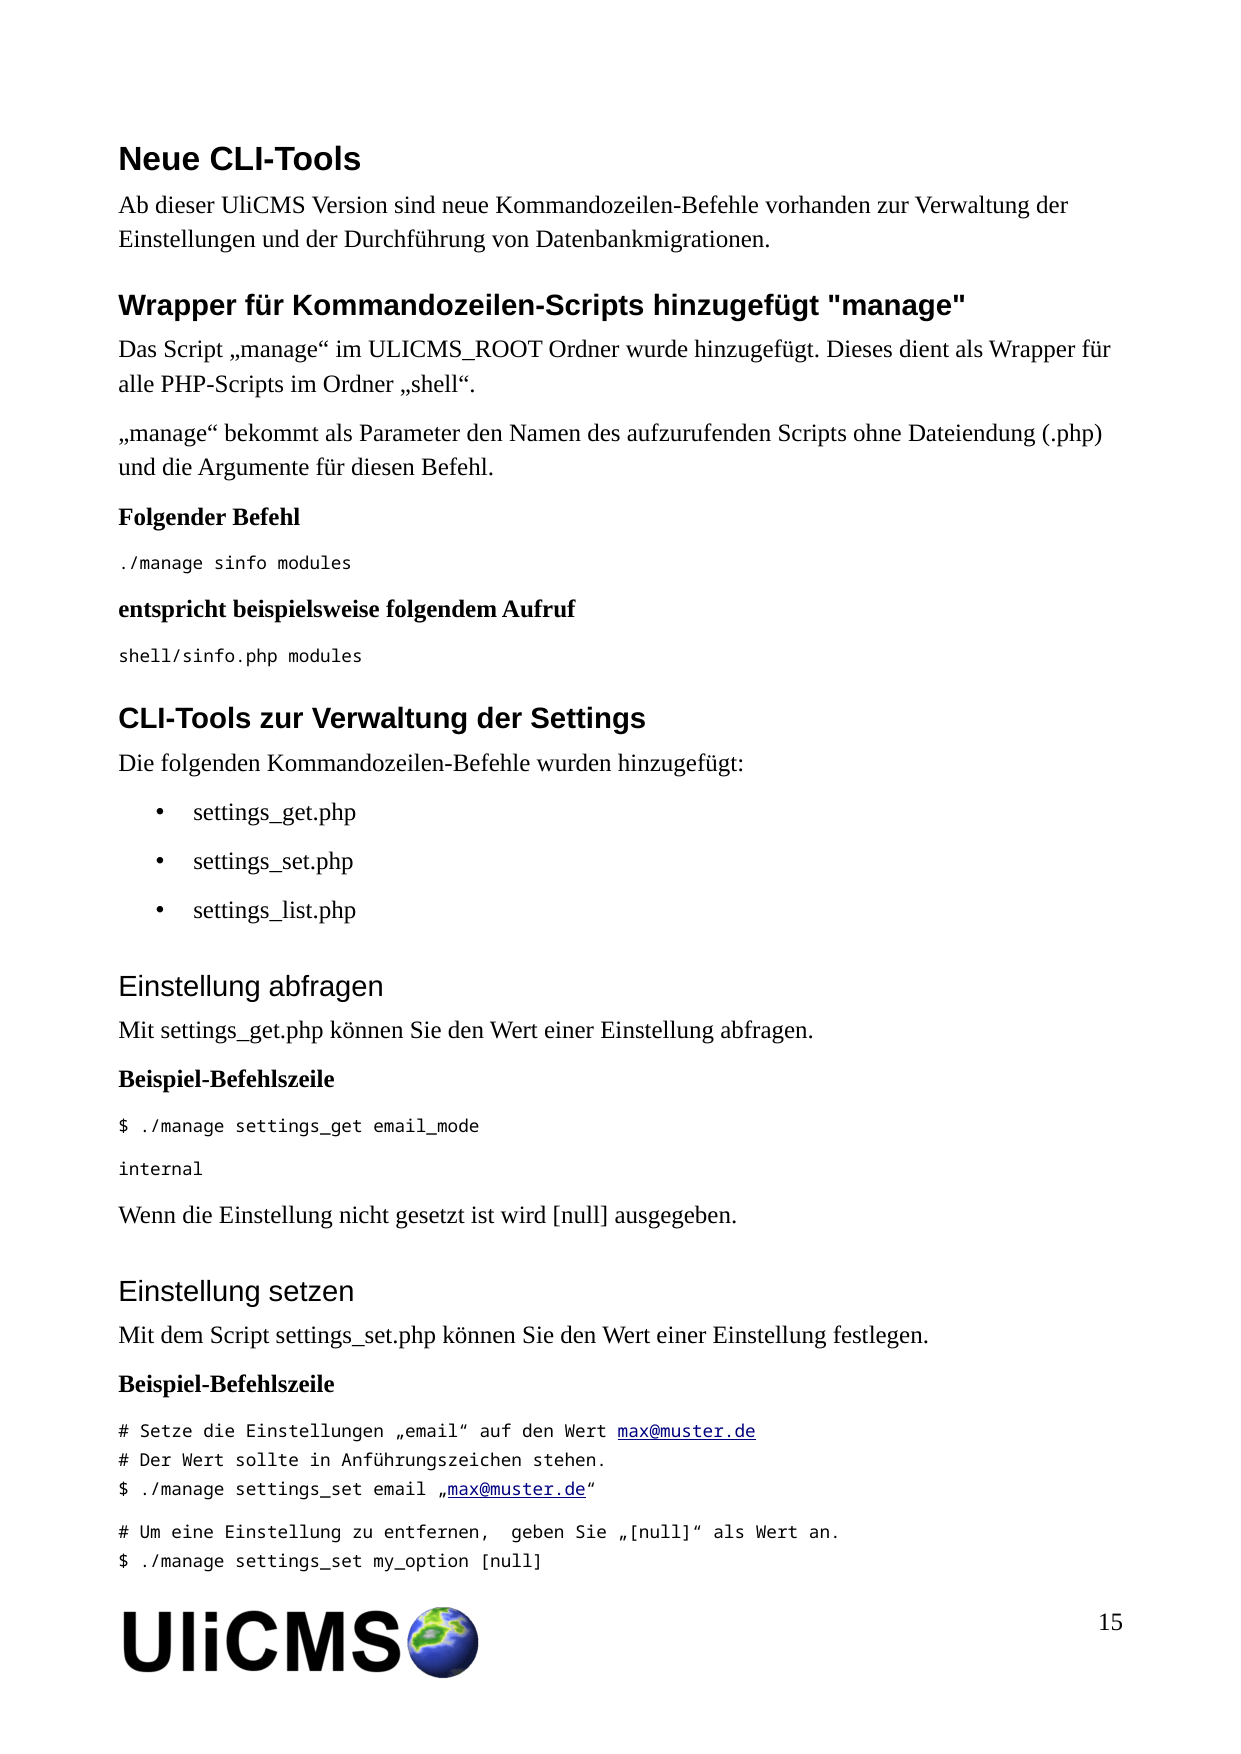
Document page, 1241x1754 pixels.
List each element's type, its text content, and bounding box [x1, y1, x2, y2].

list settings_set.php [156, 846, 1123, 874]
subtitle Einstellung setzen [118, 1274, 1123, 1308]
text Mit dem Script settings_set.php können Sie den Wert einer Einstellung festlegen. [118, 1320, 1123, 1349]
text Ab dieser UliCMS Version sind neue Kommandozeilen-Befehle vorhanden zur Verwaltung der Einstellungen und der Durchführung von Datenbankmigrationen. [118, 190, 1123, 253]
text Die folgenden Kommandozeilen-Befehle wurden hinzugefügt: [118, 748, 1123, 776]
list settings_get.php [156, 797, 1123, 825]
subtitle Wrapper für Kommandozeilen-Scripts hinzugefügt "manage" [118, 288, 1123, 322]
text # Setze die Einstellungen „email“ auf den Wert max@muster.de # Der Wert sollte in Anführungszeichen stehen. $ ./manage settings_set email „max@muster.de“ [118, 1418, 1123, 1500]
text Beispiel-Befehlszeile [118, 1064, 1123, 1093]
list settings_list.php [156, 895, 1123, 923]
text internal [118, 1157, 1123, 1181]
text Das Script „manage“ im ULICMS_ROOT Ordner wurde hinzugefügt. Dieses dient als Wrapper für alle PHP-Scripts im Ordner „shell“. [118, 334, 1123, 398]
text ./manage sinfo modules [118, 551, 1123, 575]
text Beispiel-Befehlszeile [118, 1369, 1123, 1398]
subtitle Einstellung abfragen [118, 969, 1123, 1002]
text Folgender Befehl [118, 502, 1123, 530]
subtitle Neue CLI-Tools [118, 139, 1123, 178]
picture [118, 1607, 479, 1681]
text „manage“ bekommt als Parameter den Namen des aufzurufenden Scripts ohne Dateiendung (.php) und die Argumente für diesen Befehl. [118, 418, 1123, 481]
text entspricht beispielsweise folgendem Aufruf [118, 594, 1123, 623]
subtitle CLI-Tools zur Verwaltung der Settings [118, 701, 1123, 735]
text # Um eine Einstellung zu entfernen, geben Sie „[null]“ als Wert an. $ ./manage settings_set my_option [null] [118, 1520, 1123, 1573]
text Wenn die Einstellung nicht gesetzt ist wird [null] ausgegeben. [118, 1200, 1123, 1229]
text shell/sinfo.php modules [118, 643, 1123, 667]
text $ ./manage settings_get email_mode [118, 1113, 1123, 1137]
text Mit settings_get.php können Sie den Wert einer Einstellung abfragen. [118, 1015, 1123, 1044]
